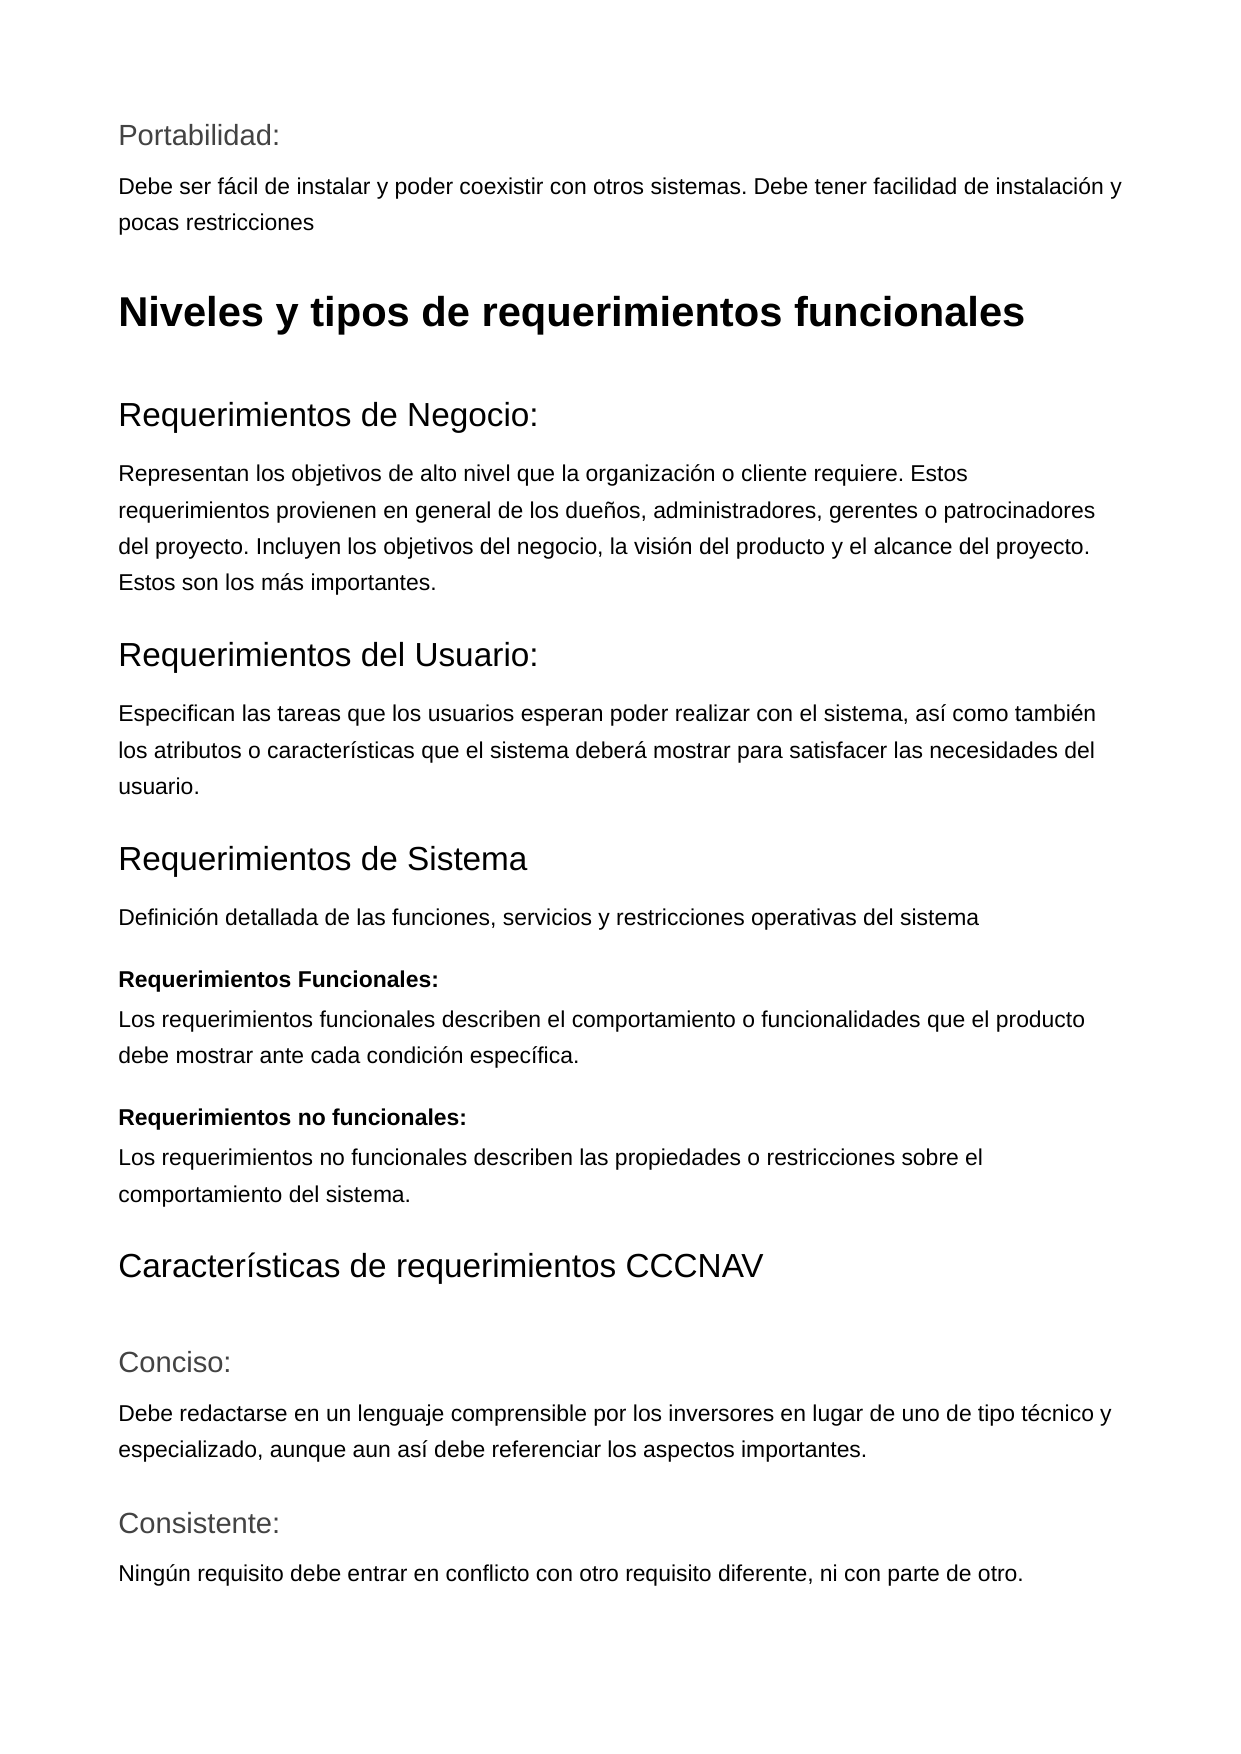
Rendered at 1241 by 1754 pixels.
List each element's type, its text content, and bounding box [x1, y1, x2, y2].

text Debe redactarse en un lenguaje comprensible por los inversores en lugar de uno de tipo técnico y especializado, aunque aun así debe referenciar los aspectos importantes. [118, 1399, 1122, 1462]
subtitle Requerimientos de Sistema [118, 839, 1122, 877]
text Definición detallada de las funciones, servicios y restricciones operativas del sistema [118, 904, 1122, 931]
text Ningún requisito debe entrar en conflicto con otro requisito diferente, ni con parte de otro. [118, 1560, 1122, 1587]
text Representan los objetivos de alto nivel que la organización o cliente requiere. Estos requerimientos provienen en general de los dueños, administradores, gerentes o patrocinadores del proyecto. Incluyen los objetivos del negocio, la visión del producto y el alcance del proyecto. Estos son los más importantes. [118, 460, 1122, 596]
text Especifican las tareas que los usuarios esperan poder realizar con el sistema, así como también los atributos o características que el sistema deberá mostrar para satisfacer las necesidades del usuario. [118, 700, 1122, 799]
subtitle Portabilidad: [118, 118, 1122, 152]
subtitle Características de requerimientos CCCNAV [118, 1246, 1122, 1284]
subtitle Conciso: [118, 1345, 1122, 1378]
subtitle Niveles y tipos de requerimientos funcionales [118, 287, 1122, 335]
subtitle Requerimientos de Negocio: [118, 395, 1122, 433]
text Debe ser fácil de instalar y poder coexistir con otros sistemas. Debe tener facilidad de instalación y pocas restricciones [118, 173, 1122, 235]
subtitle Requerimientos del Usuario: [118, 635, 1122, 673]
subtitle Consistente: [118, 1506, 1122, 1539]
subtitle Requerimientos no funcionales: [118, 1104, 1122, 1130]
text Los requerimientos no funcionales describen las propiedades o restricciones sobre el comportamiento del sistema. [118, 1144, 1122, 1207]
subtitle Requerimientos Funcionales: [118, 966, 1122, 992]
text Los requerimientos funcionales describen el comportamiento o funcionalidades que el producto debe mostrar ante cada condición específica. [118, 1006, 1122, 1069]
